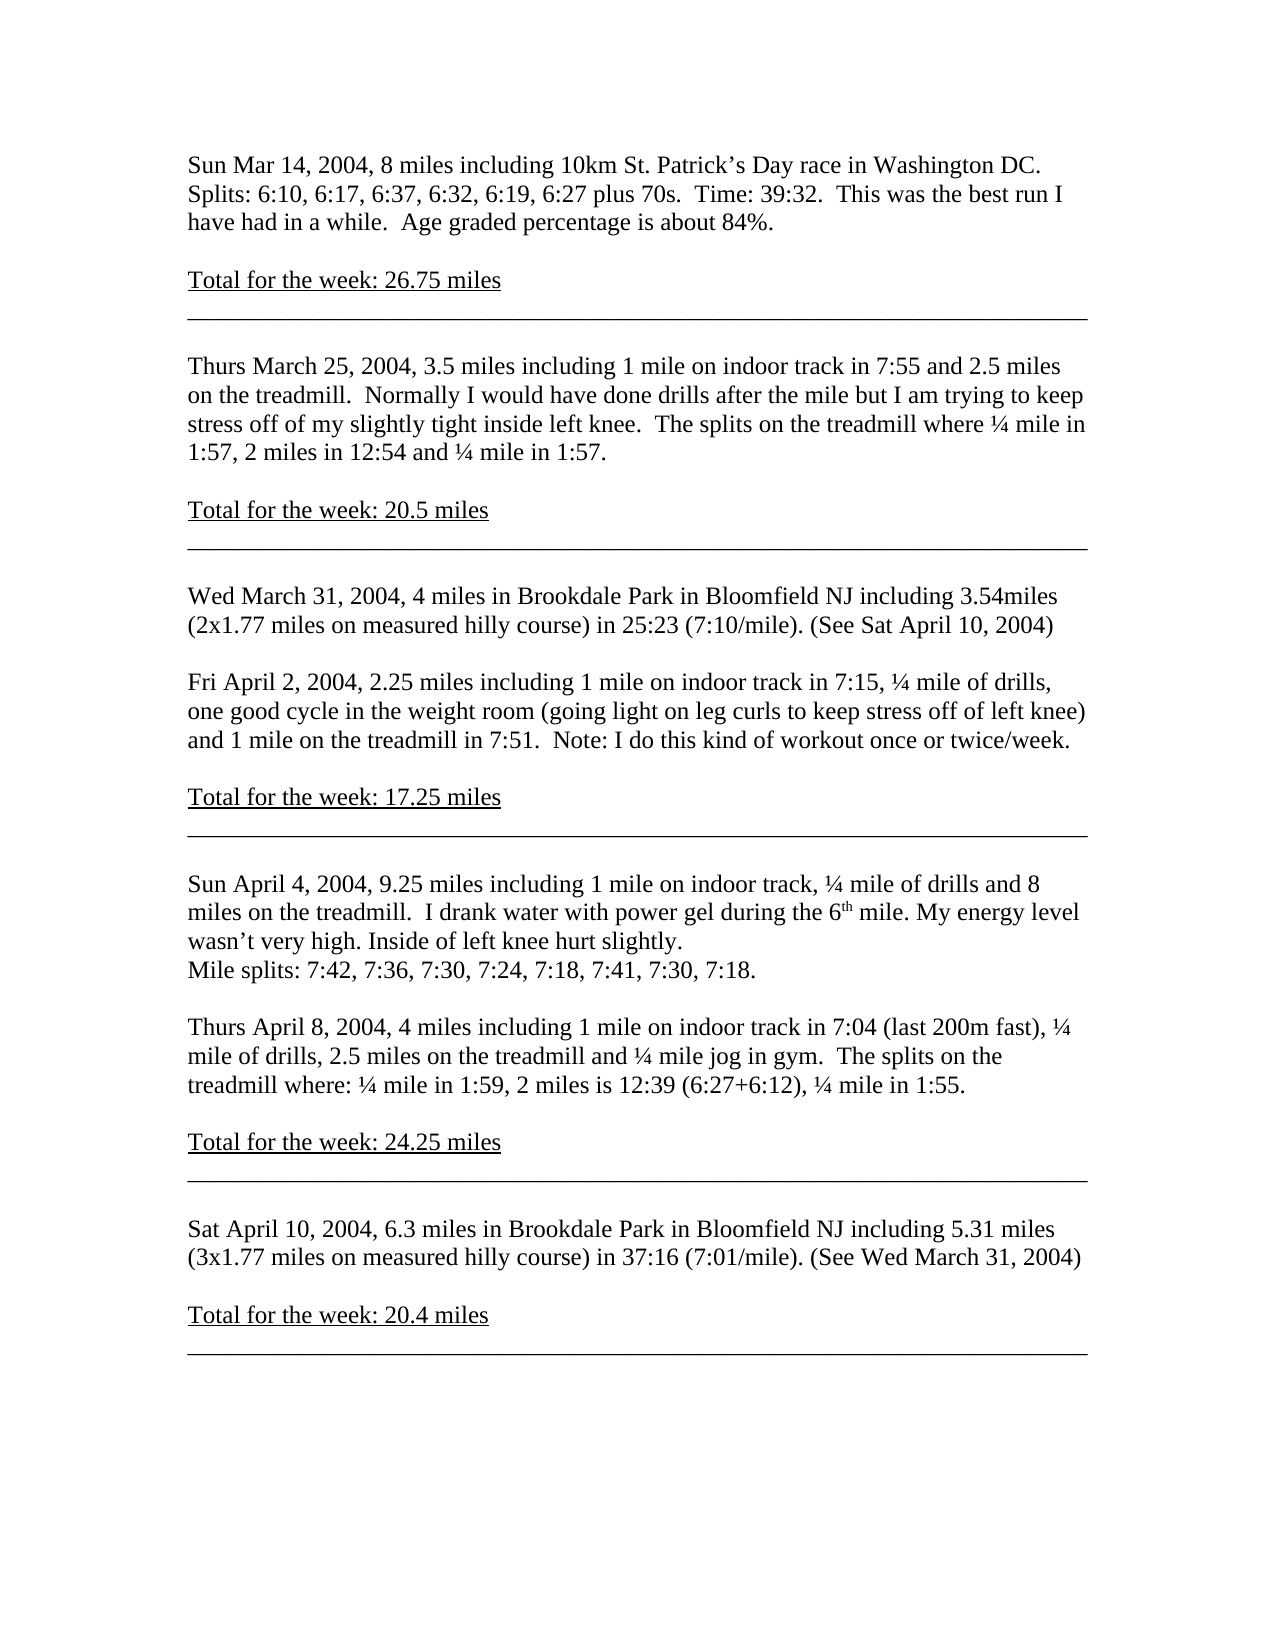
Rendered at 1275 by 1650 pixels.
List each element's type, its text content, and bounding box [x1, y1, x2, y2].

text ________________________________________________________________________ [187, 1329, 1087, 1354]
text Thurs March 25, 2004, 3.5 miles including 1 mile on indoor track in 7:55 and 2.5 miles on the treadmill. Normally I would have done drills after the mile but I am trying to keep stress off of my slightly tight inside left knee. The splits on the treadmill where ¼ mile in 1:57, 2 miles in 12:54 and ¼ mile in 1:57. [187, 351, 1087, 466]
text ________________________________________________________________________ [187, 524, 1087, 549]
text Fri April 2, 2004, 2.25 miles including 1 mile on indoor track in 7:15, ¼ mile of drills, one good cycle in the weight room (going light on leg curls to keep stress off of left knee) and 1 mile on the treadmill in 7:51. Note: I do this kind of workout once or twice/week. [187, 667, 1087, 754]
text ________________________________________________________________________ [187, 1156, 1087, 1181]
text Sun Mar 14, 2004, 8 miles including 10km St. Patrick’s Day race in Washington DC. Splits: 6:10, 6:17, 6:37, 6:32, 6:19, 6:27 plus 70s. Time: 39:32. This was the best run I have had in a while. Age graded percentage is about 84%. [187, 150, 1087, 236]
text Sat April 10, 2004, 6.3 miles in Brookdale Park in Bloomfield NJ including 5.31 miles (3x1.77 miles on measured hilly course) in 37:16 (7:01/mile). (See Wed March 31, 2004) [187, 1214, 1087, 1271]
text Total for the week: 24.25 miles [187, 1127, 1087, 1156]
text Total for the week: 20.4 miles [187, 1300, 1087, 1329]
text Total for the week: 17.25 miles [187, 782, 1087, 811]
text Total for the week: 26.75 miles [187, 265, 1087, 294]
text Thurs April 8, 2004, 4 miles including 1 mile on indoor track in 7:04 (last 200m fast), ¼ mile of drills, 2.5 miles on the treadmill and ¼ mile jog in gym. The splits on the treadmill where: ¼ mile in 1:59, 2 miles is 12:39 (6:27+6:12), ¼ mile in 1:55. [187, 1012, 1087, 1099]
text Mile splits: 7:42, 7:36, 7:30, 7:24, 7:18, 7:41, 7:30, 7:18. [187, 955, 1087, 984]
text ________________________________________________________________________ [187, 811, 1087, 836]
text Total for the week: 20.5 miles [187, 495, 1087, 524]
text ________________________________________________________________________ [187, 294, 1087, 319]
text Sun April 4, 2004, 9.25 miles including 1 mile on indoor track, ¼ mile of drills and 8 miles on the treadmill. I drank water with power gel during the 6th mile. My energy level wasn’t very high. Inside of left knee hurt slightly. [187, 869, 1087, 955]
text Wed March 31, 2004, 4 miles in Brookdale Park in Bloomfield NJ including 3.54miles (2x1.77 miles on measured hilly course) in 25:23 (7:10/mile). (See Sat April 10, 2004) [187, 581, 1087, 639]
